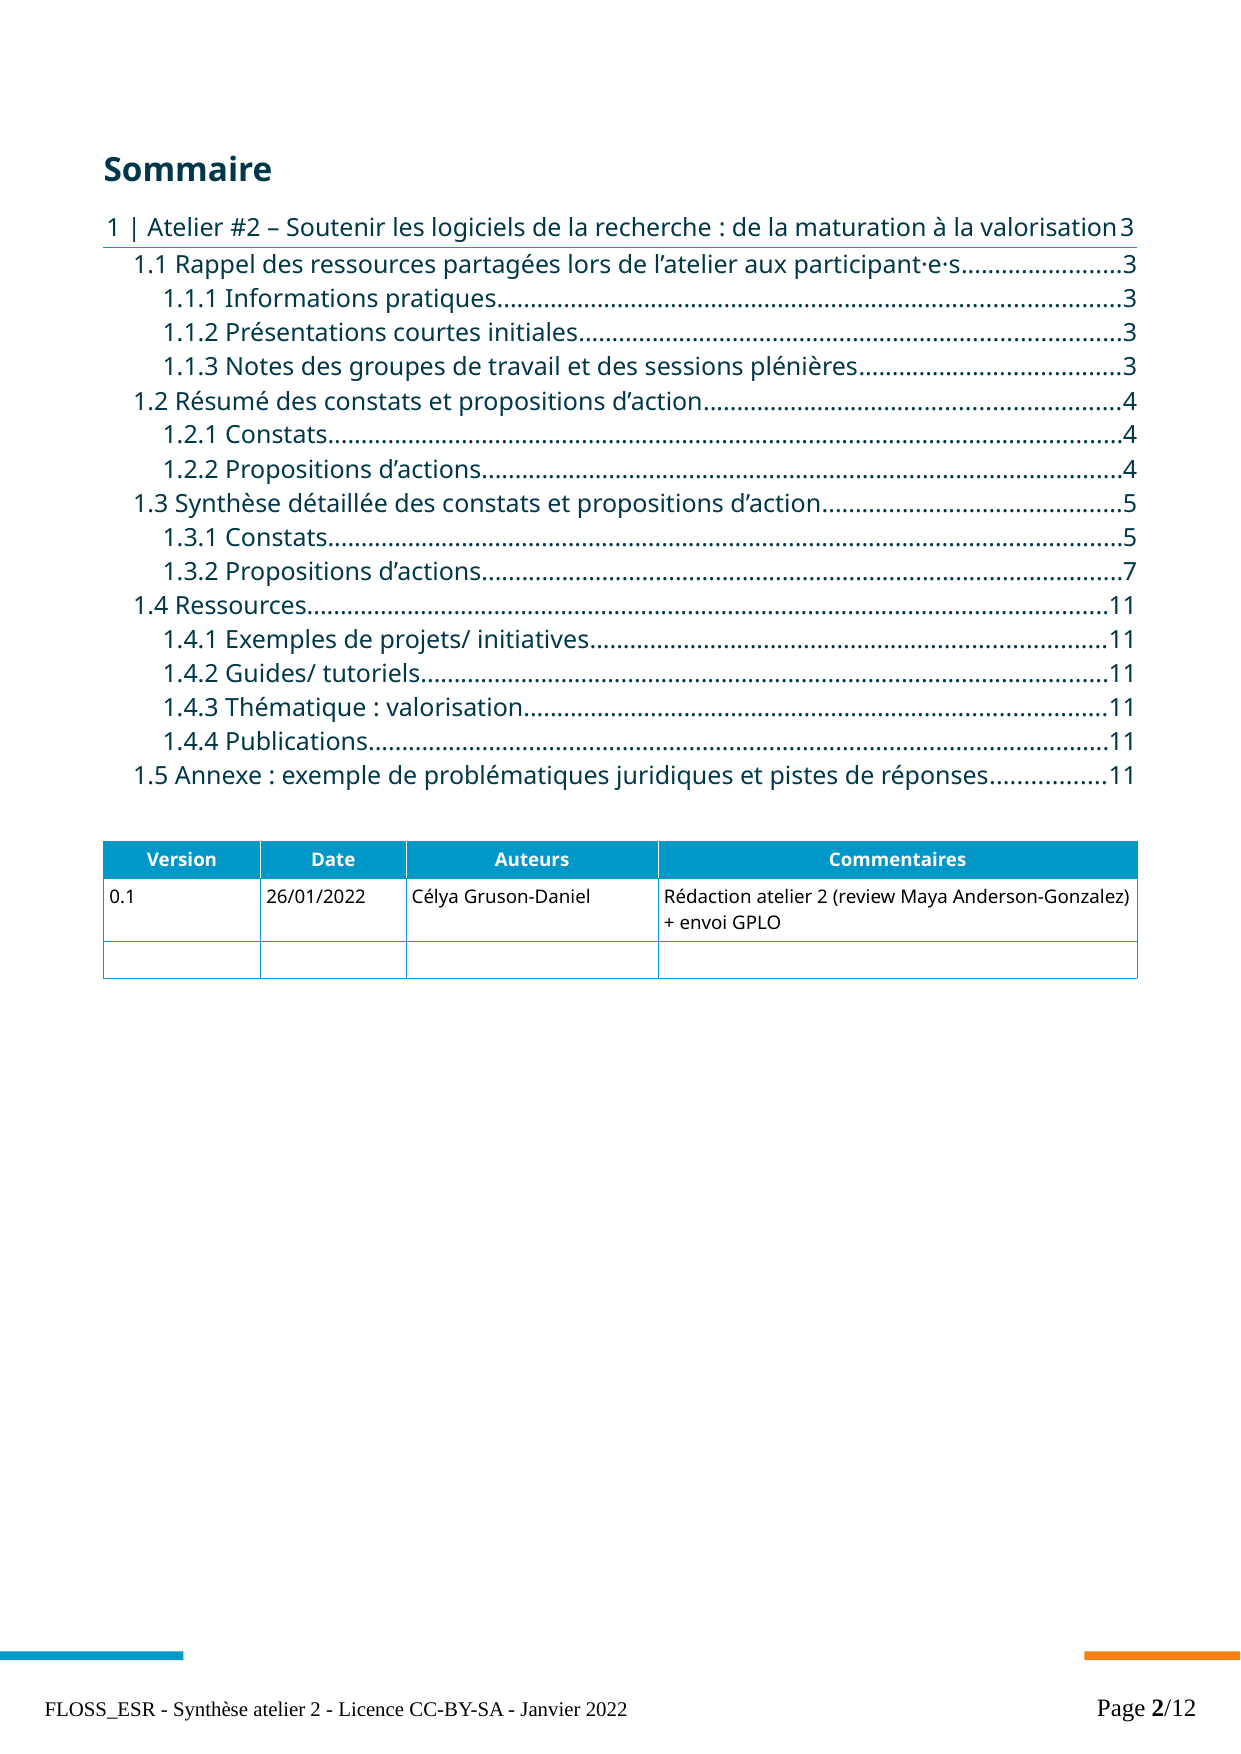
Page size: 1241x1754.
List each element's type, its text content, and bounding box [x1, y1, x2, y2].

text 1.2 Résumé des constats et propositions d’action 4 [133, 383, 1137, 417]
table_cell [659, 942, 1137, 978]
text 1.2.2 Propositions d’actions 4 [162, 451, 1137, 485]
text 1.4.4 Publications 11 [162, 724, 1137, 758]
text 1.1.3 Notes des groupes de travail et des sessions plénières 3 [162, 349, 1137, 383]
text 1.3.2 Propositions d’actions 7 [162, 553, 1137, 587]
text 1.5 Annexe : exemple de problématiques juridiques et pistes de réponses 11 [133, 758, 1137, 792]
table_cell [104, 942, 260, 978]
table_header Version [104, 842, 260, 878]
table_cell 0.1 [104, 879, 260, 941]
table_header Auteurs [407, 842, 658, 878]
text 1.1.1 Informations pratiques 3 [162, 281, 1137, 315]
table_cell [261, 942, 406, 978]
text 1.4.2 Guides/ tutoriels 11 [162, 656, 1137, 690]
text 1.4.1 Exemples de projets/ initiatives 11 [162, 622, 1137, 656]
text 1.2.1 Constats 4 [162, 417, 1137, 451]
text 1 | Atelier #2 – Soutenir les logiciels de la recherche : de la maturation à la valorisation 3 [103, 207, 1137, 247]
table_cell Rédaction atelier 2 (review Maya Anderson-Gonzalez) + envoi GPLO [659, 879, 1137, 941]
text 1.4 Ressources 11 [133, 587, 1137, 622]
text 1.3.1 Constats 5 [162, 519, 1137, 553]
table_cell 26/01/2022 [261, 879, 406, 941]
subtitle Sommaire [103, 146, 1137, 191]
text 1.3 Synthèse détaillée des constats et propositions d’action 5 [133, 485, 1137, 519]
table_header Commentaires [659, 842, 1137, 878]
text 1.1.2 Présentations courtes initiales 3 [162, 315, 1137, 349]
table_cell Célya Gruson-Daniel [407, 879, 658, 941]
table_header Date [261, 842, 406, 878]
table_cell [407, 942, 658, 978]
text 1.1 Rappel des ressources partagées lors de l’atelier aux participant·e·s 3 [133, 248, 1137, 281]
text 1.4.3 Thématique : valorisation 11 [162, 690, 1137, 724]
